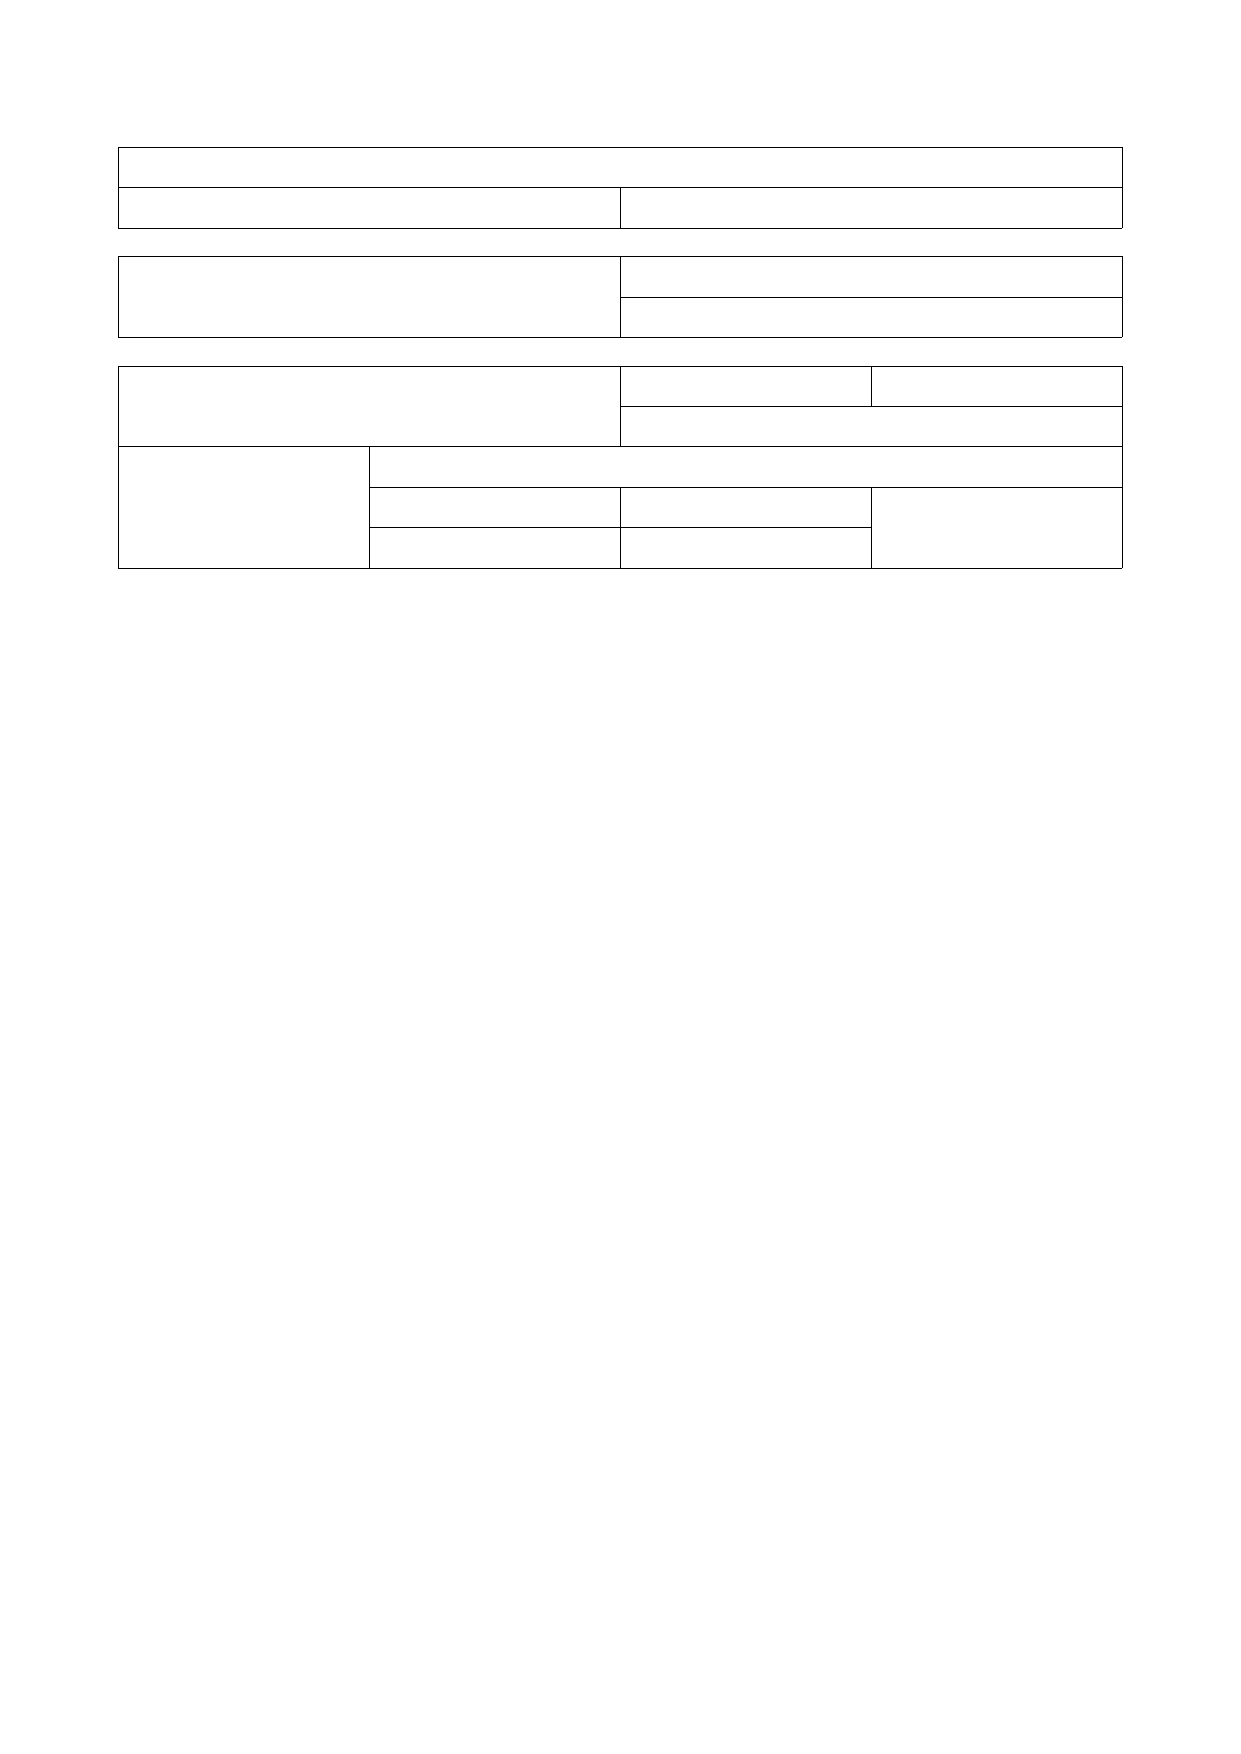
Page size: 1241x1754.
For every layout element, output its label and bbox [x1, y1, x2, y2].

table_cell [119, 188, 620, 227]
table_cell [119, 447, 369, 567]
table_cell [370, 528, 620, 567]
table_header [872, 367, 1122, 406]
table_cell [370, 447, 1122, 487]
table_cell [621, 298, 1122, 337]
table_header [621, 257, 1122, 297]
table_cell [621, 528, 871, 567]
table_cell [370, 488, 620, 527]
table_header [621, 367, 871, 406]
table_cell [872, 488, 1122, 567]
table_header [119, 367, 620, 446]
table_cell [621, 488, 871, 527]
table_header [119, 148, 1122, 187]
table_cell [621, 407, 1122, 446]
table_header [119, 257, 620, 337]
table_cell [621, 188, 1122, 227]
